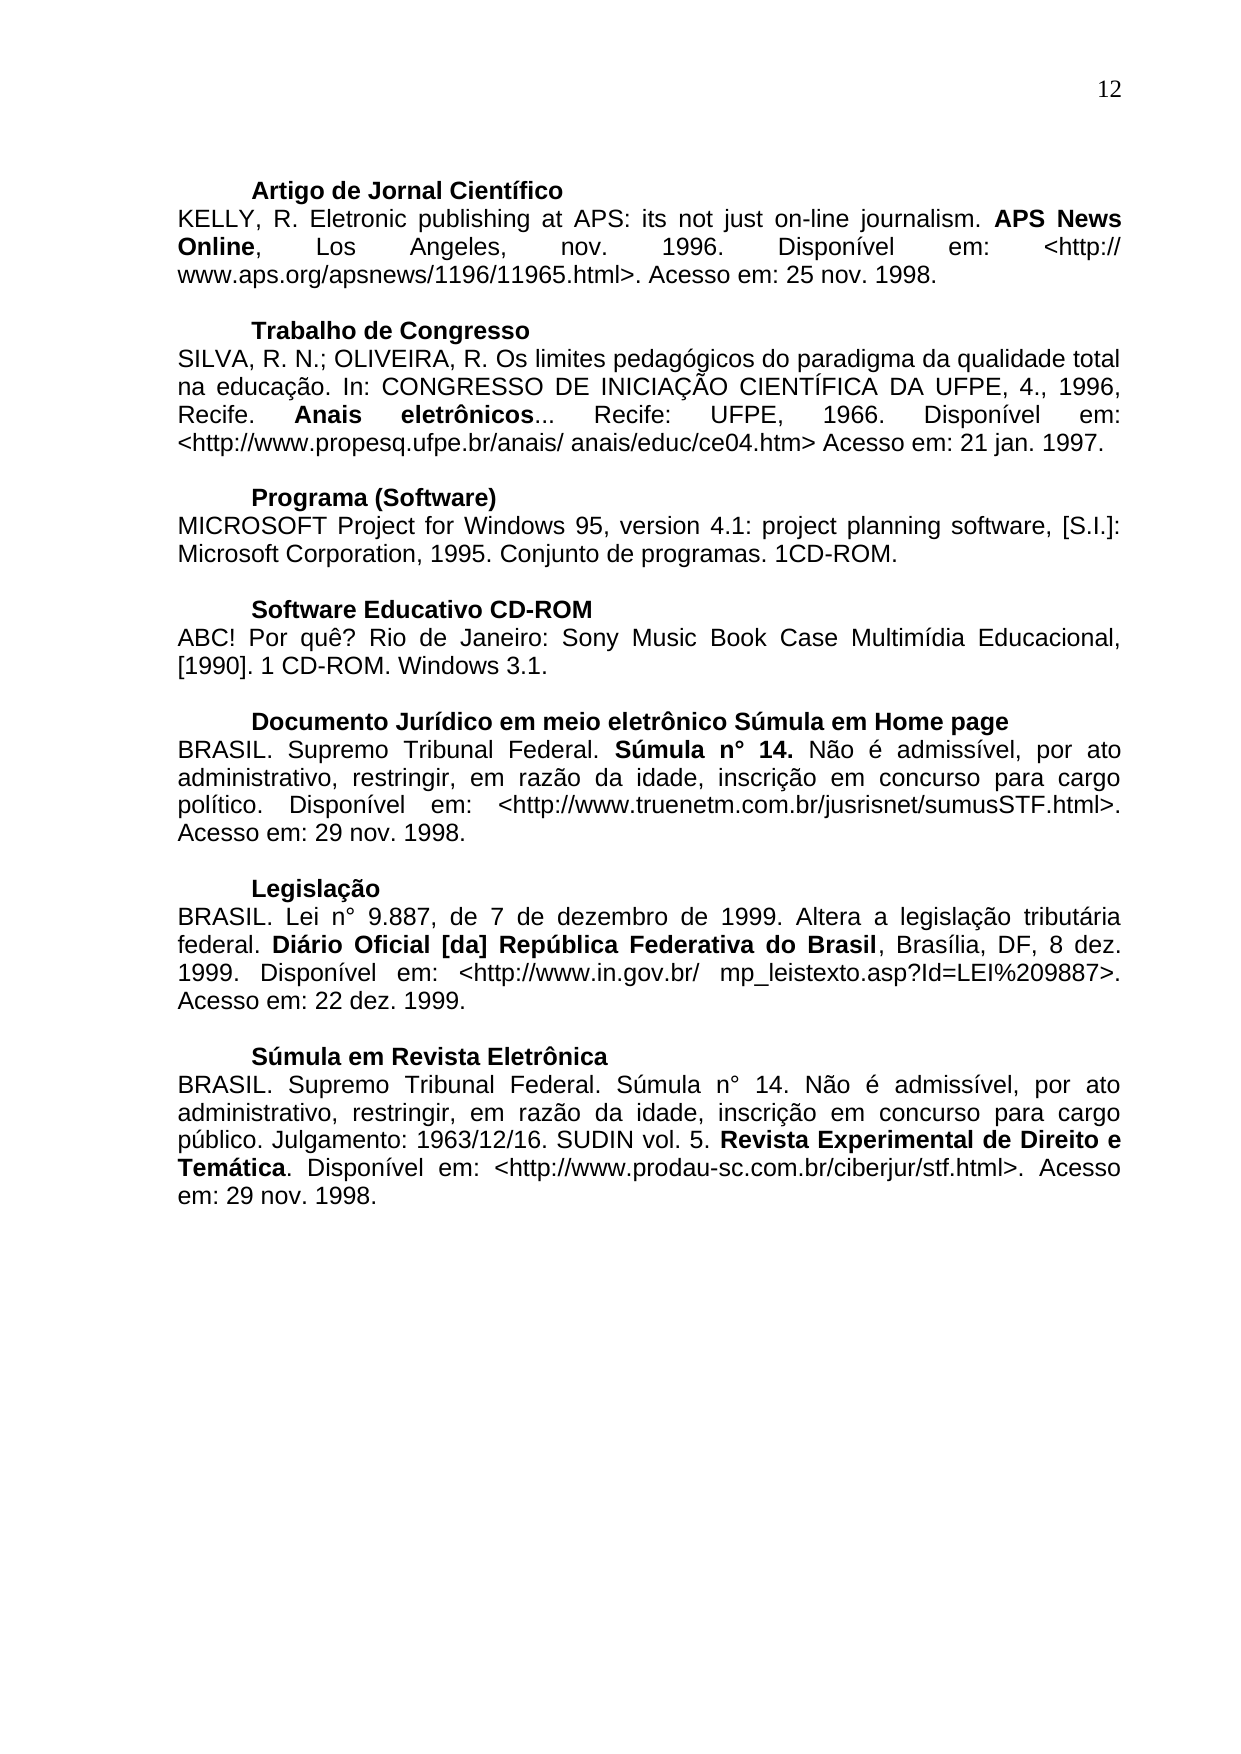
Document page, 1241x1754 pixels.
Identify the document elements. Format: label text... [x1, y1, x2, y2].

text MICROSOFT Project for Windows 95, version 4.1: project planning software, [S.I.]: Microsoft Corporation, 1995. Conjunto de programas. 1CD-ROM. [177, 512, 1122, 568]
text Software Educativo CD-ROM [177, 596, 1122, 624]
text KELLY, R. Eletronic publishing at APS: its not just on-line journalism. APS News Online, Los Angeles, nov. 1996. Disponível em: <http:// www.aps.org/apsnews/1196/11965.html>. Acesso em: 25 nov. 1998. [177, 205, 1122, 289]
text Artigo de Jornal Científico [177, 177, 1122, 205]
text SILVA, R. N.; OLIVEIRA, R. Os limites pedagógicos do paradigma da qualidade total na educação. In: CONGRESSO DE INICIAÇÃO CIENTÍFICA DA UFPE, 4., 1996, Recife. Anais eletrônicos... Recife: UFPE, 1966. Disponível em: <http://www.propesq.ufpe.br/anais/ anais/educ/ce04.htm> Acesso em: 21 jan. 1997. [177, 345, 1122, 456]
text BRASIL. Supremo Tribunal Federal. Súmula n° 14. Não é admissível, por ato administrativo, restringir, em razão da idade, inscrição em concurso para cargo político. Disponível em: <http://www.truenetm.com.br/jusrisnet/sumusSTF.html>. Acesso em: 29 nov. 1998. [177, 736, 1122, 847]
text Programa (Software) [177, 484, 1122, 512]
text ABC! Por quê? Rio de Janeiro: Sony Music Book Case Multimídia Educacional, [1990]. 1 CD-ROM. Windows 3.1. [177, 624, 1122, 680]
text Trabalho de Congresso [177, 317, 1122, 345]
text Legislação [177, 875, 1122, 903]
text Documento Jurídico em meio eletrônico Súmula em Home page [177, 708, 1122, 736]
text BRASIL. Supremo Tribunal Federal. Súmula n° 14. Não é admissível, por ato administrativo, restringir, em razão da idade, inscrição em concurso para cargo público. Julgamento: 1963/12/16. SUDIN vol. 5. Revista Experimental de Direito e Temática. Disponível em: <http://www.prodau-sc.com.br/ciberjur/stf.html>. Acesso em: 29 nov. 1998. [177, 1071, 1122, 1210]
text Súmula em Revista Eletrônica [177, 1043, 1122, 1071]
text BRASIL. Lei n° 9.887, de 7 de dezembro de 1999. Altera a legislação tributária federal. Diário Oficial [da] República Federativa do Brasil, Brasília, DF, 8 dez. 1999. Disponível em: <http://www.in.gov.br/ mp_leistexto.asp?Id=LEI%209887>. Acesso em: 22 dez. 1999. [177, 903, 1122, 1015]
